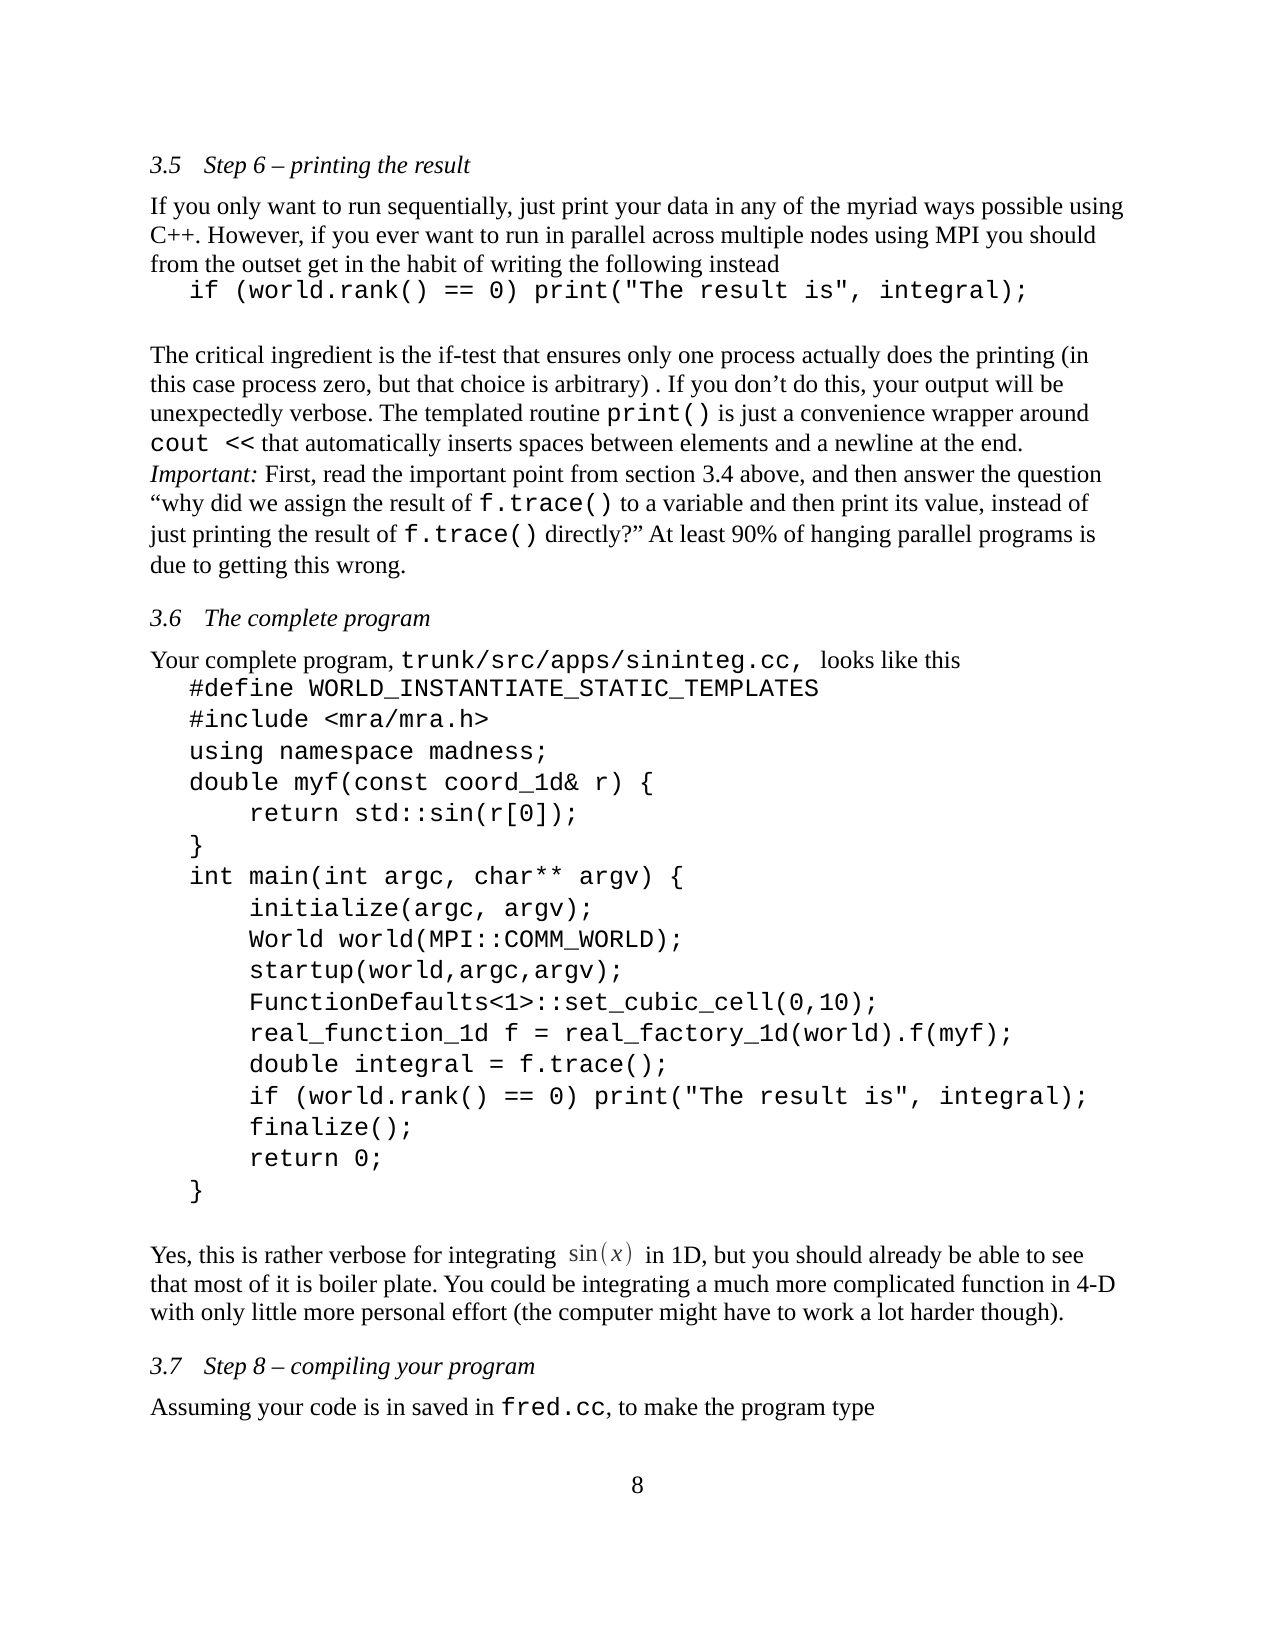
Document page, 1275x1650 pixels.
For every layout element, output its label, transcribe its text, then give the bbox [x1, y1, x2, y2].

subtitle The complete program [150, 603, 1125, 632]
text real_function_1d f = real_factory_1d(world).f(myf); [189, 1021, 1125, 1049]
text return 0; [189, 1146, 1125, 1174]
text if (world.rank() == 0) print("The result is", integral); [189, 277, 1125, 306]
text int main(int argc, char** argv) { [189, 864, 1125, 892]
text If you only want to run sequentially, just print your data in any of the myriad ways possible using C++. However, if you ever want to run in parallel across multiple nodes using MPI you should from the outset get in the habit of writing the following instead [150, 191, 1125, 277]
subtitle Step 8 – compiling your program [150, 1351, 1125, 1380]
text Yes, this is rather verbose for integrating in 1D, but you should already be able to see that most of it is boiler plate. You could be integrating a much more complicated function in 4-D with only little more personal effort (the computer might have to work a lot harder though). [150, 1240, 1125, 1326]
text Assuming your code is in saved in fred.cc, to make the program type [150, 1392, 1125, 1423]
text finalize(); [189, 1114, 1125, 1143]
text using namespace madness; [189, 738, 1125, 767]
text double integral = f.trace(); [189, 1052, 1125, 1080]
text World world(MPI::COMM_WORLD); [189, 926, 1125, 955]
text Important: First, read the important point from section 3.4 above, and then answer the question “why did we assign the result of f.trace() to a variable and then print its value, instead of just printing the result of f.trace() directly?” At least 90% of hanging parallel programs is due to getting this wrong. [150, 459, 1125, 578]
subtitle Step 6 – printing the result [150, 150, 1125, 179]
text FunctionDefaults<1>::set_cubic_cell(0,10); [189, 989, 1125, 1017]
text #include <mra/mra.h> [189, 707, 1125, 735]
text } [189, 832, 1125, 861]
text The critical ingredient is the if-test that ensures only one process actually does the printing (in this case process zero, but that choice is arbitrary) . If you don’t do this, your output will be unexpectedly verbose. The templated routine print() is just a convenience wrapper around cout << that automatically inserts spaces between elements and a newline at the end. [150, 340, 1125, 459]
text double myf(const coord_1d& r) { [189, 770, 1125, 798]
text Your complete program, trunk/src/apps/sininteg.cc, looks like this [150, 645, 1125, 676]
text } [189, 1177, 1125, 1206]
text initialize(argc, argv); [189, 895, 1125, 923]
text return std::sin(r[0]); [189, 801, 1125, 829]
text #define WORLD_INSTANTIATE_STATIC_TEMPLATES [189, 676, 1125, 704]
text if (world.rank() == 0) print("The result is", integral); [189, 1083, 1125, 1112]
text startup(world,argc,argv); [189, 958, 1125, 986]
